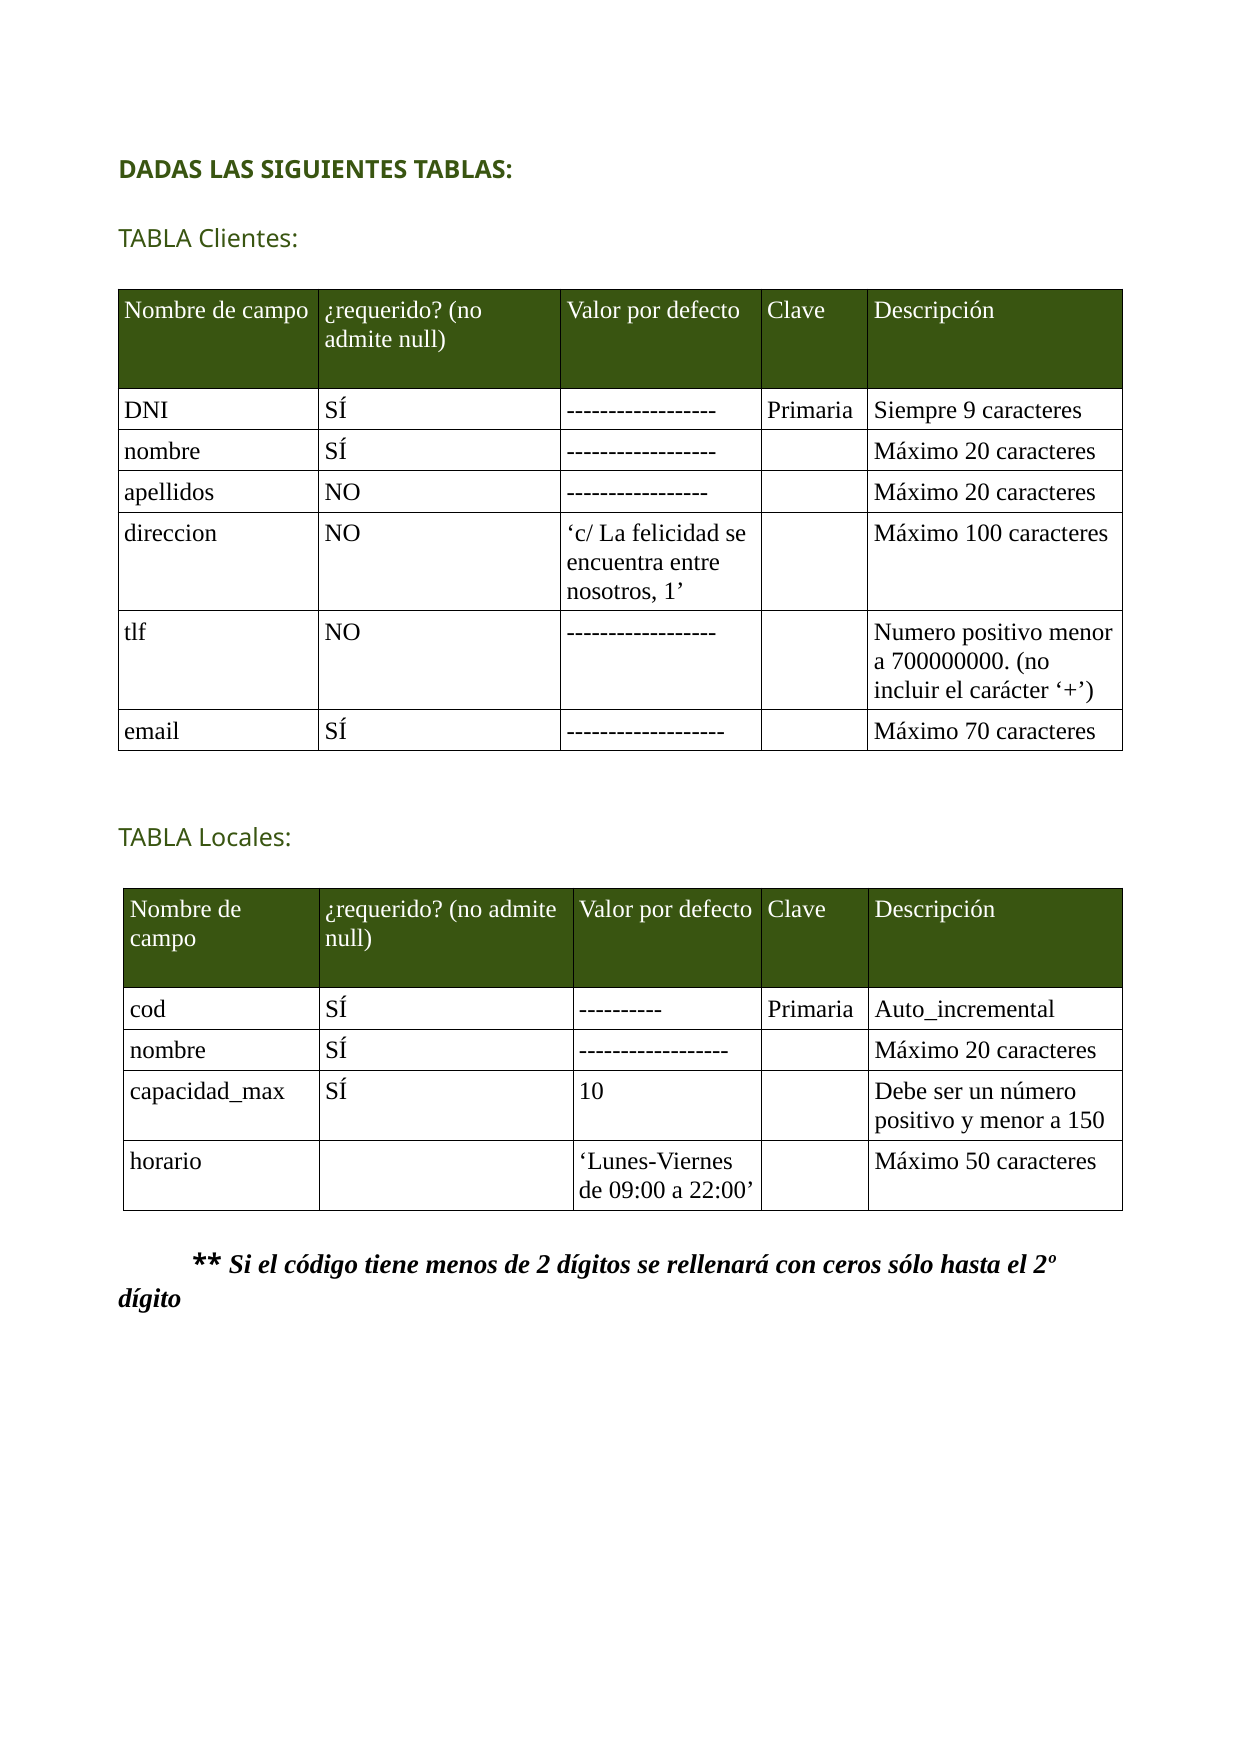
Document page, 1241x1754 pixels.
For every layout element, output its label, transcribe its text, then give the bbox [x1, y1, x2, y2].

table_cell ------------------ [561, 430, 761, 470]
table_cell nombre [124, 1030, 319, 1070]
text ** Si el código tiene menos de 2 dígitos se rellenará con ceros sólo hasta el 2º dígito [118, 1245, 1122, 1313]
table_cell [762, 611, 867, 709]
table_cell [762, 1030, 868, 1070]
table_cell SÍ [319, 710, 560, 750]
table_cell Máximo 70 caracteres [868, 710, 1122, 750]
text TABLA Locales: [118, 819, 1122, 854]
table_cell [320, 1141, 573, 1210]
table_header Valor por defecto [574, 889, 761, 987]
text TABLA Clientes: [118, 220, 1122, 254]
table_cell tlf [119, 611, 318, 709]
table_header Descripción [868, 290, 1122, 388]
table_cell cod [124, 988, 319, 1028]
table_cell SÍ [319, 389, 560, 429]
table_cell ------------------ [561, 611, 761, 709]
table_cell [762, 513, 867, 610]
table_cell NO [319, 513, 560, 610]
table_cell Máximo 20 caracteres [869, 1030, 1122, 1070]
table_cell SÍ [319, 430, 560, 470]
table_cell Máximo 50 caracteres [869, 1141, 1122, 1210]
table_cell ‘Lunes-Viernes de 09:00 a 22:00’ [574, 1141, 761, 1210]
table_cell Debe ser un número positivo y menor a 150 [869, 1071, 1122, 1140]
table_cell Numero positivo menor a 700000000. (no incluir el carácter ‘+’) [868, 611, 1122, 709]
table_cell ---------- [574, 988, 761, 1028]
table_cell ------------------- [561, 710, 761, 750]
table_cell capacidad_max [124, 1071, 319, 1140]
table_cell Primaria [762, 389, 867, 429]
text DADAS LAS SIGUIENTES TABLAS: [118, 152, 1122, 186]
table_cell SÍ [320, 1071, 573, 1140]
table_cell DNI [119, 389, 318, 429]
table_header ¿requerido? (no admite null) [320, 889, 573, 987]
table_cell direccion [119, 513, 318, 610]
table_cell [762, 1071, 868, 1140]
table_cell Siempre 9 caracteres [868, 389, 1122, 429]
table_cell [762, 1141, 868, 1210]
table_cell Auto_incremental [869, 988, 1122, 1028]
table_header Valor por defecto [561, 290, 761, 388]
table_cell nombre [119, 430, 318, 470]
table_header Descripción [869, 889, 1122, 987]
table_cell ‘c/ La felicidad se encuentra entre nosotros, 1’ [561, 513, 761, 610]
table_cell SÍ [320, 1030, 573, 1070]
table_cell horario [124, 1141, 319, 1210]
table_cell ------------------ [561, 389, 761, 429]
table_cell Máximo 20 caracteres [868, 471, 1122, 512]
table_cell 10 [574, 1071, 761, 1140]
table_cell [762, 471, 867, 512]
table_cell email [119, 710, 318, 750]
table_cell [762, 430, 867, 470]
table_header Clave [762, 290, 867, 388]
table_cell SÍ [320, 988, 573, 1028]
table_cell Primaria [762, 988, 868, 1028]
table_header Nombre de campo [119, 290, 318, 388]
table_cell apellidos [119, 471, 318, 512]
table_cell NO [319, 611, 560, 709]
table_cell Máximo 20 caracteres [868, 430, 1122, 470]
table_header Nombre de campo [124, 889, 319, 987]
table_header ¿requerido? (no admite null) [319, 290, 560, 388]
table_cell ------------------ [574, 1030, 761, 1070]
table_cell Máximo 100 caracteres [868, 513, 1122, 610]
table_cell NO [319, 471, 560, 512]
table_cell ----------------- [561, 471, 761, 512]
table_cell [762, 710, 867, 750]
table_header Clave [762, 889, 868, 987]
